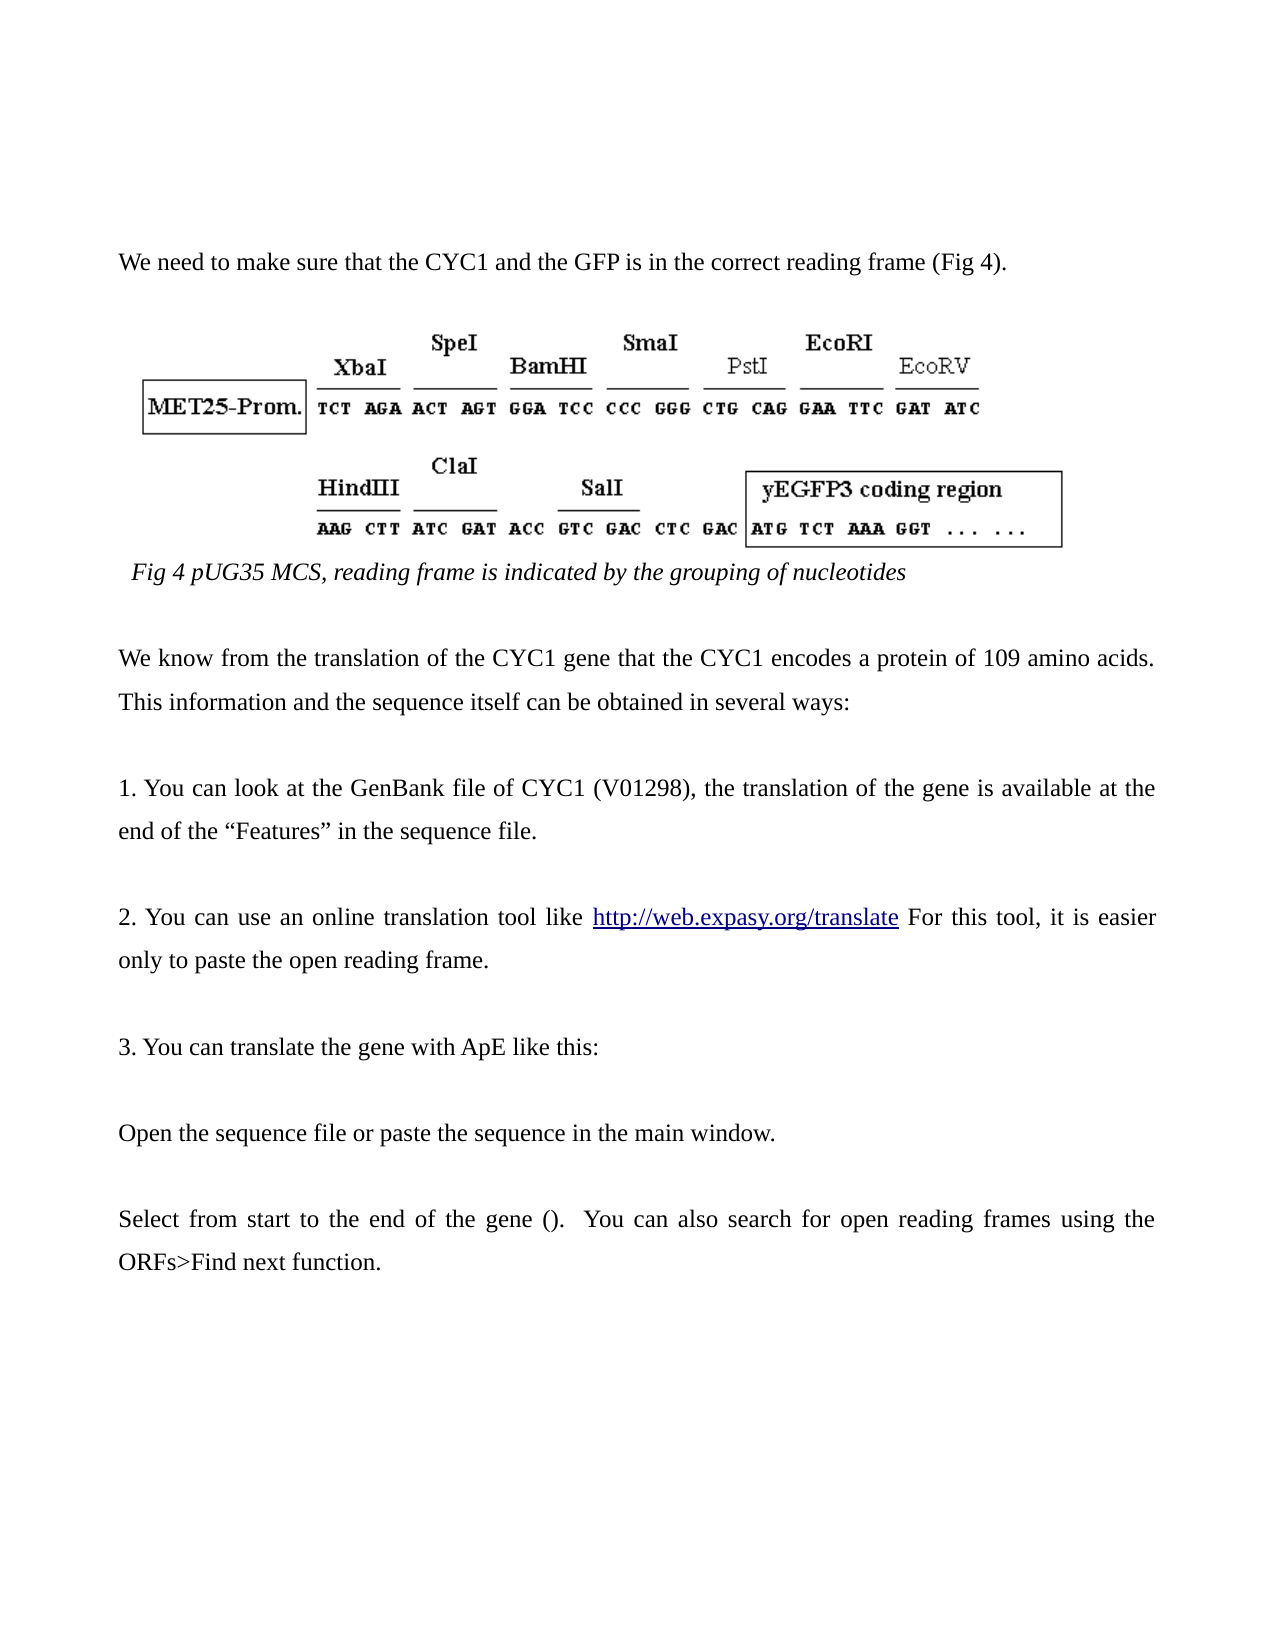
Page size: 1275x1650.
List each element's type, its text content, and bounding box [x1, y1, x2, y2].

text We know from the translation of the CYC1 gene that the CYC1 encodes a protein of 109 amino acids. This information and the sequence itself can be obtained in several ways: [118, 643, 1157, 715]
text 1. You can look at the GenBank file of CYC1 (V01298), the translation of the gene is available at the end of the “Features” in the sequence file. [118, 773, 1157, 845]
text 2. You can use an online translation tool like http://web.expasy.org/translate For this tool, it is easier only to paste the open reading frame. [118, 902, 1157, 974]
text Select from start to the end of the gene (). You can also search for open reading frames using the ORFs>Find next function. [118, 1204, 1157, 1276]
text We need to make sure that the CYC1 and the GFP is in the correct reading frame (Fig 4). [118, 247, 1157, 276]
picture [131, 326, 1070, 558]
text 3. You can translate the gene with ApE like this: [118, 1032, 1157, 1060]
text Open the sequence file or paste the sequence in the main window. [118, 1118, 1157, 1147]
text Fig 4 pUG35 MCS, reading frame is indicated by the grouping of nucleotides [131, 558, 1069, 586]
